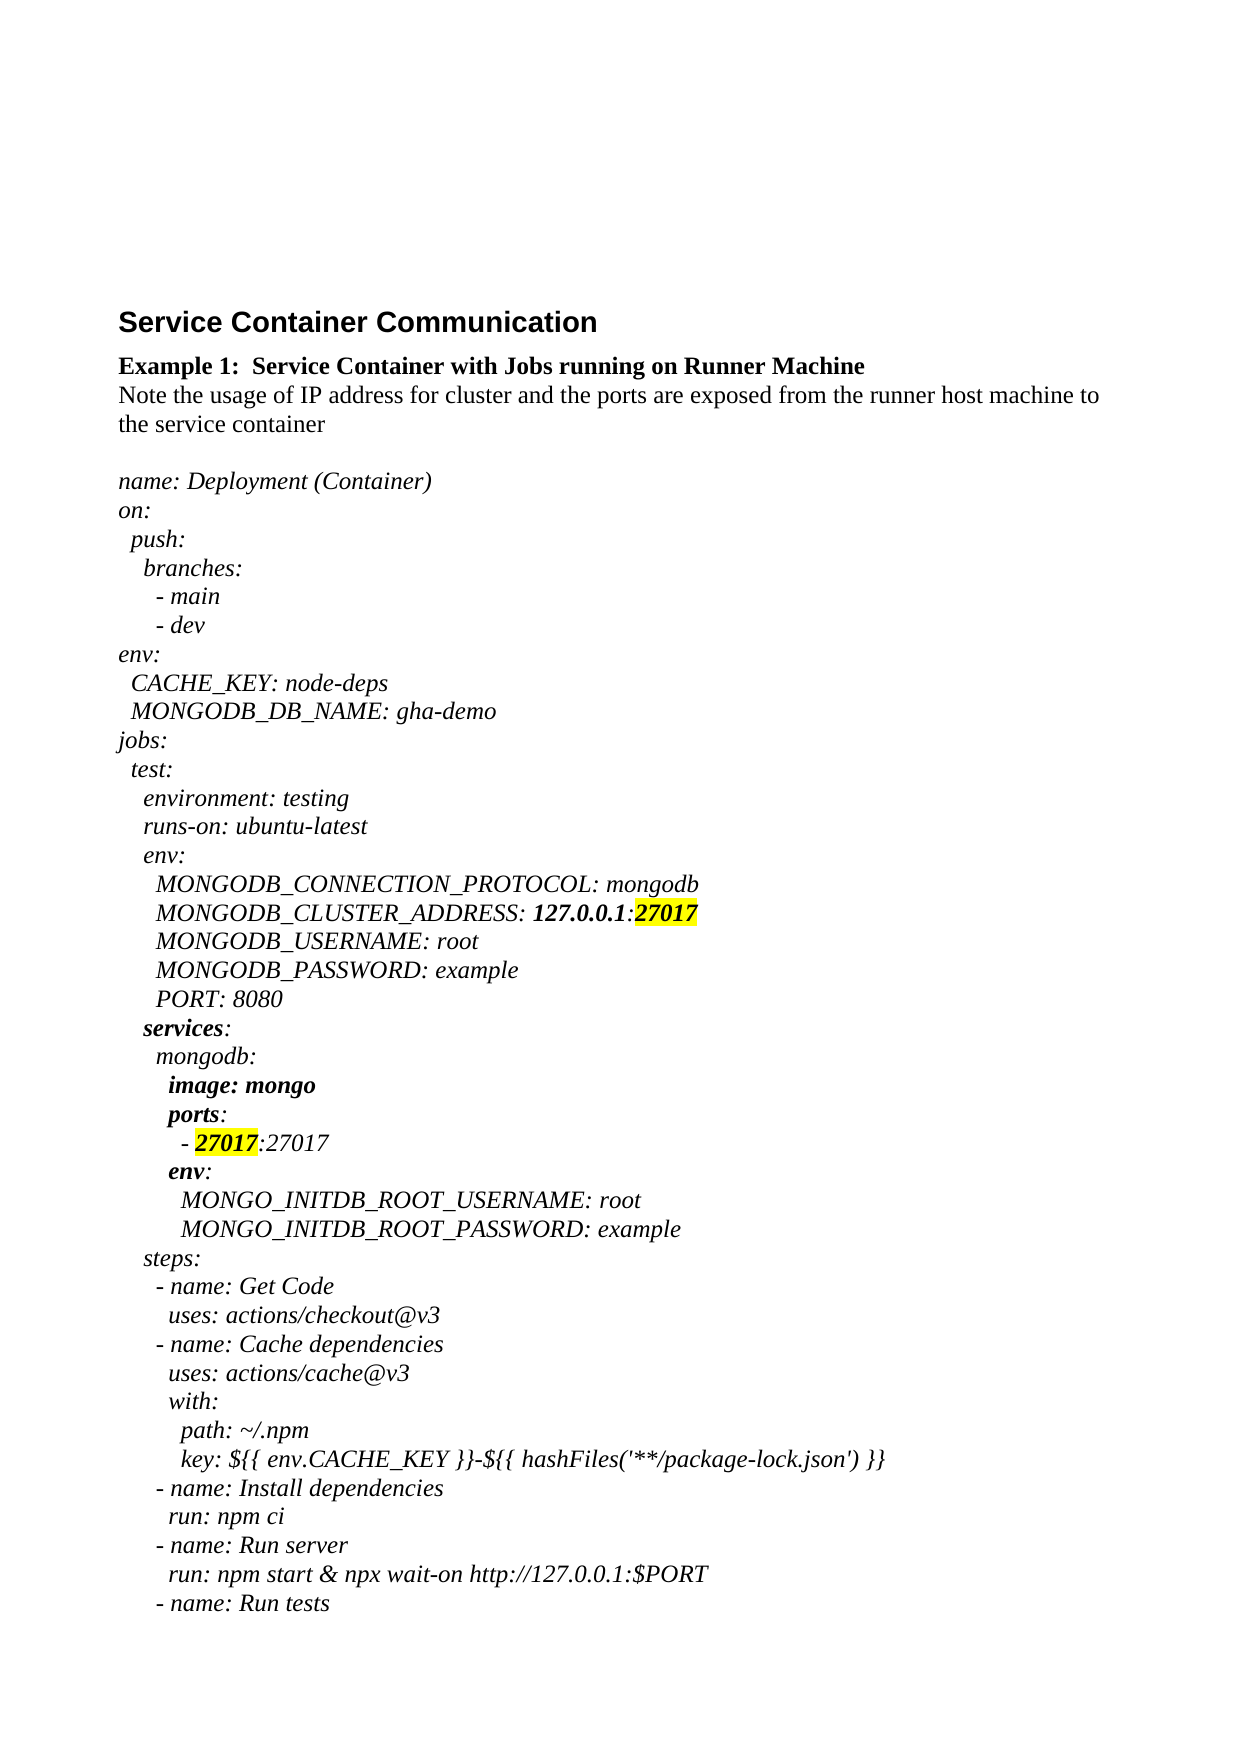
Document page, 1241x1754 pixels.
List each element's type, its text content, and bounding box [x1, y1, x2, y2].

text push: [118, 524, 1122, 553]
text env: [118, 840, 1122, 869]
text - name: Cache dependencies [118, 1329, 1122, 1358]
text MONGODB_DB_NAME: gha-demo [118, 696, 1122, 725]
text MONGO_INITDB_ROOT_USERNAME: root [118, 1185, 1122, 1214]
text key: ${{ env.CACHE_KEY }}-${{ hashFiles('**/package-lock.json') }} [118, 1444, 1122, 1473]
text env: [118, 1156, 1122, 1185]
text test: [118, 754, 1122, 783]
text run: npm ci [118, 1501, 1122, 1530]
text name: Deployment (Container) [118, 466, 1122, 495]
text CACHE_KEY: node-deps [118, 668, 1122, 696]
text jobs: [118, 725, 1122, 754]
text MONGODB_CLUSTER_ADDRESS: 127.0.0.1:27017 [118, 898, 1122, 926]
text services: [118, 1013, 1122, 1041]
text environment: testing [118, 783, 1122, 811]
text - 27017:27017 [118, 1128, 1122, 1156]
text Example 1: Service Container with Jobs running on Runner Machine [118, 351, 1122, 380]
text mongodb: [118, 1041, 1122, 1070]
text path: ~/.npm [118, 1415, 1122, 1444]
text uses: actions/cache@v3 [118, 1358, 1122, 1386]
text MONGODB_USERNAME: root [118, 926, 1122, 955]
text image: mongo [118, 1070, 1122, 1099]
text branches: [118, 553, 1122, 581]
text - main [118, 581, 1122, 610]
text - dev [118, 610, 1122, 639]
text steps: [118, 1243, 1122, 1271]
text on: [118, 495, 1122, 524]
text with: [118, 1386, 1122, 1415]
text runs-on: ubuntu-latest [118, 811, 1122, 840]
text - name: Run tests [118, 1588, 1122, 1616]
text - name: Run server [118, 1530, 1122, 1559]
subtitle Service Container Communication [118, 305, 1122, 339]
text ports: [118, 1099, 1122, 1128]
text - name: Get Code [118, 1271, 1122, 1300]
text run: npm start & npx wait-on http://127.0.0.1:$PORT [118, 1559, 1122, 1588]
text Note the usage of IP address for cluster and the ports are exposed from the runner host machine to the service container [118, 380, 1122, 438]
text PORT: 8080 [118, 984, 1122, 1013]
text MONGODB_PASSWORD: example [118, 955, 1122, 984]
text MONGODB_CONNECTION_PROTOCOL: mongodb [118, 869, 1122, 898]
text - name: Install dependencies [118, 1473, 1122, 1501]
text uses: actions/checkout@v3 [118, 1300, 1122, 1329]
text MONGO_INITDB_ROOT_PASSWORD: example [118, 1214, 1122, 1243]
text env: [118, 639, 1122, 668]
